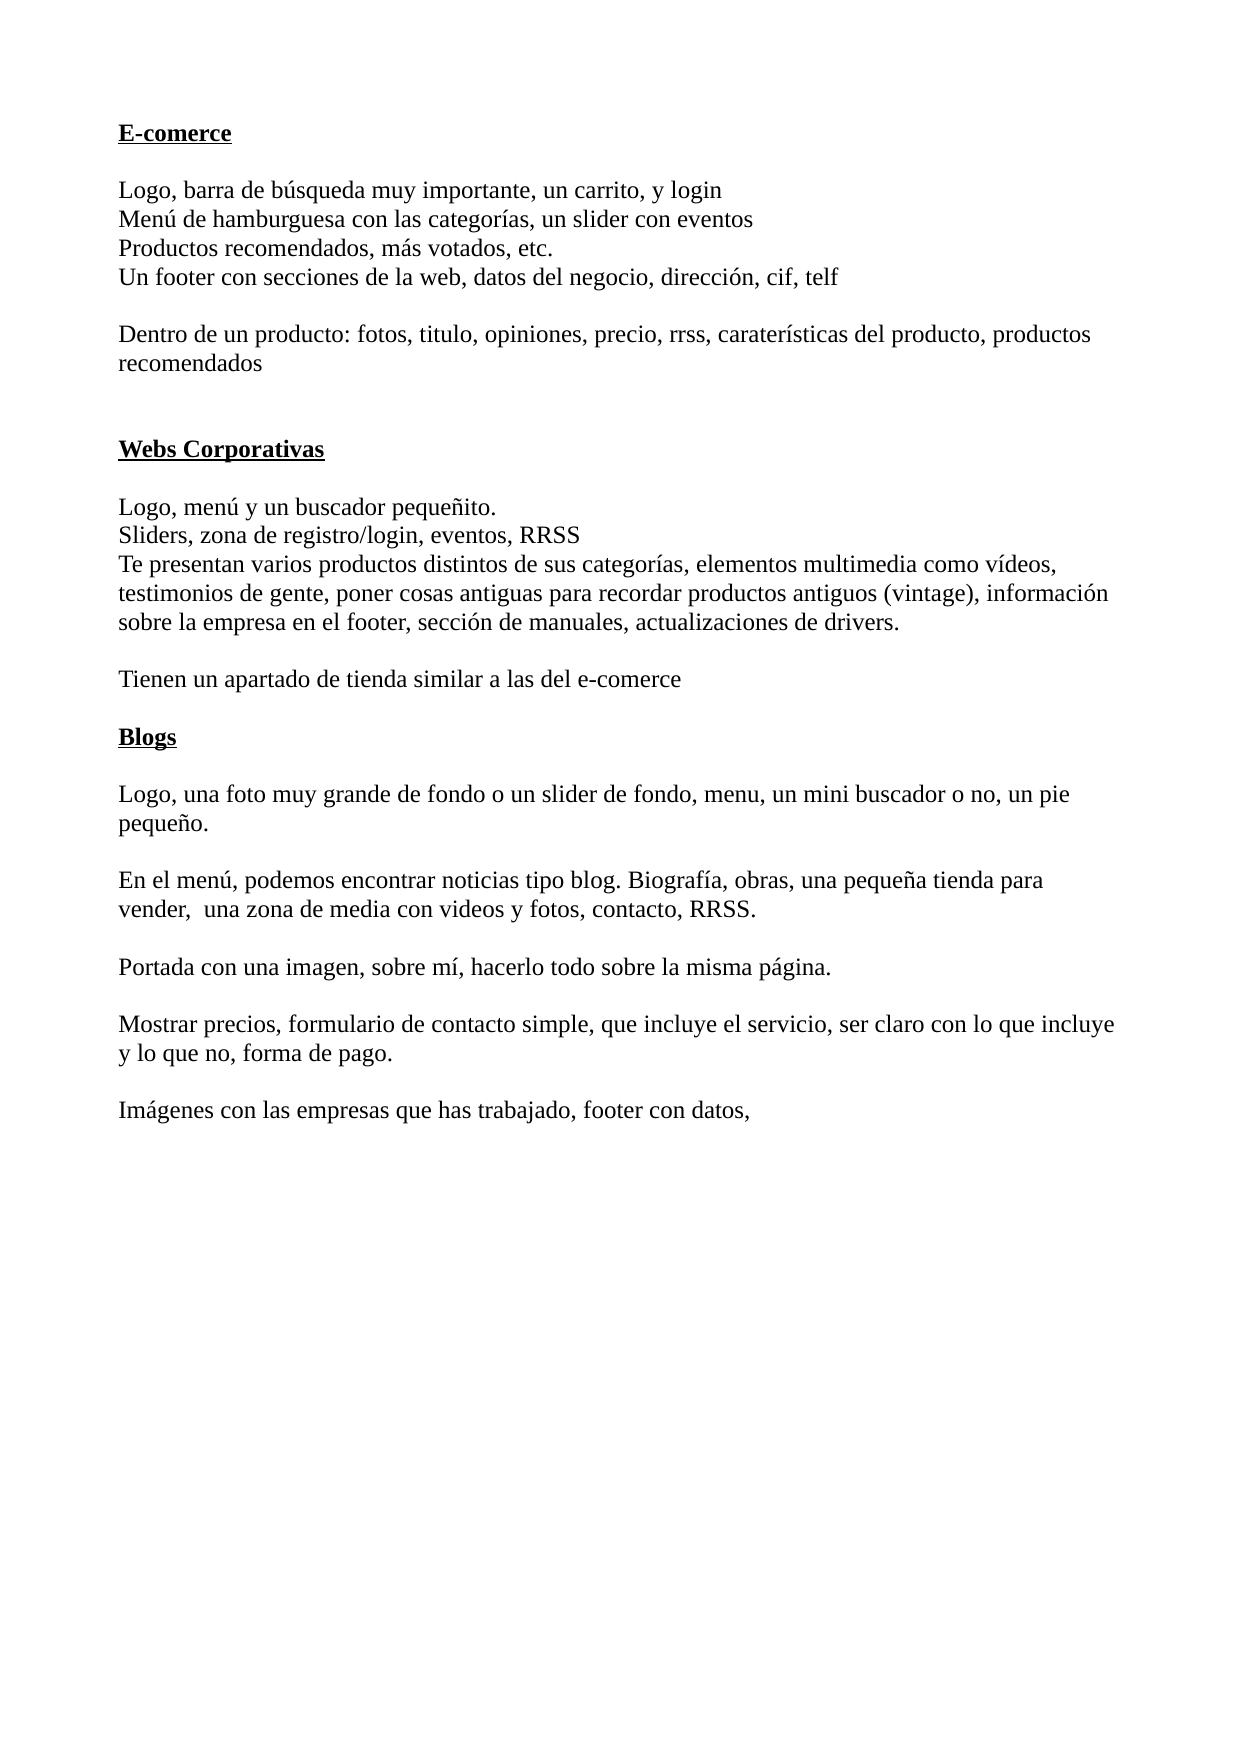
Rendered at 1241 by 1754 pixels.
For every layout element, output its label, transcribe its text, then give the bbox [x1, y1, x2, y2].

text En el menú, podemos encontrar noticias tipo blog. Biografía, obras, una pequeña tienda para vender, una zona de media con videos y fotos, contacto, RRSS. [118, 866, 1122, 923]
text Webs Corporativas [118, 434, 1122, 463]
text Logo, barra de búsqueda muy importante, un carrito, y login [118, 176, 1122, 204]
text Te presentan varios productos distintos de sus categorías, elementos multimedia como vídeos, testimonios de gente, poner cosas antiguas para recordar productos antiguos (vintage), información sobre la empresa en el footer, sección de manuales, actualizaciones de drivers. [118, 549, 1122, 636]
text Menú de hamburguesa con las categorías, un slider con eventos [118, 204, 1122, 233]
text Mostrar precios, formulario de contacto simple, que incluye el servicio, ser claro con lo que incluye y lo que no, forma de pago. [118, 1009, 1122, 1067]
text Tienen un apartado de tienda similar a las del e-comerce [118, 664, 1122, 693]
text Imágenes con las empresas que has trabajado, footer con datos, [118, 1096, 1122, 1124]
text Logo, una foto muy grande de fondo o un slider de fondo, menu, un mini buscador o no, un pie pequeño. [118, 779, 1122, 837]
text Blogs [118, 722, 1122, 751]
text E-comerce [118, 118, 1122, 147]
text Sliders, zona de registro/login, eventos, RRSS [118, 521, 1122, 549]
text Un footer con secciones de la web, datos del negocio, dirección, cif, telf [118, 262, 1122, 291]
text Productos recomendados, más votados, etc. [118, 233, 1122, 262]
text Portada con una imagen, sobre mí, hacerlo todo sobre la misma página. [118, 952, 1122, 981]
text Dentro de un producto: fotos, titulo, opiniones, precio, rrss, caraterísticas del producto, productos recomendados [118, 319, 1122, 377]
text Logo, menú y un buscador pequeñito. [118, 492, 1122, 521]
